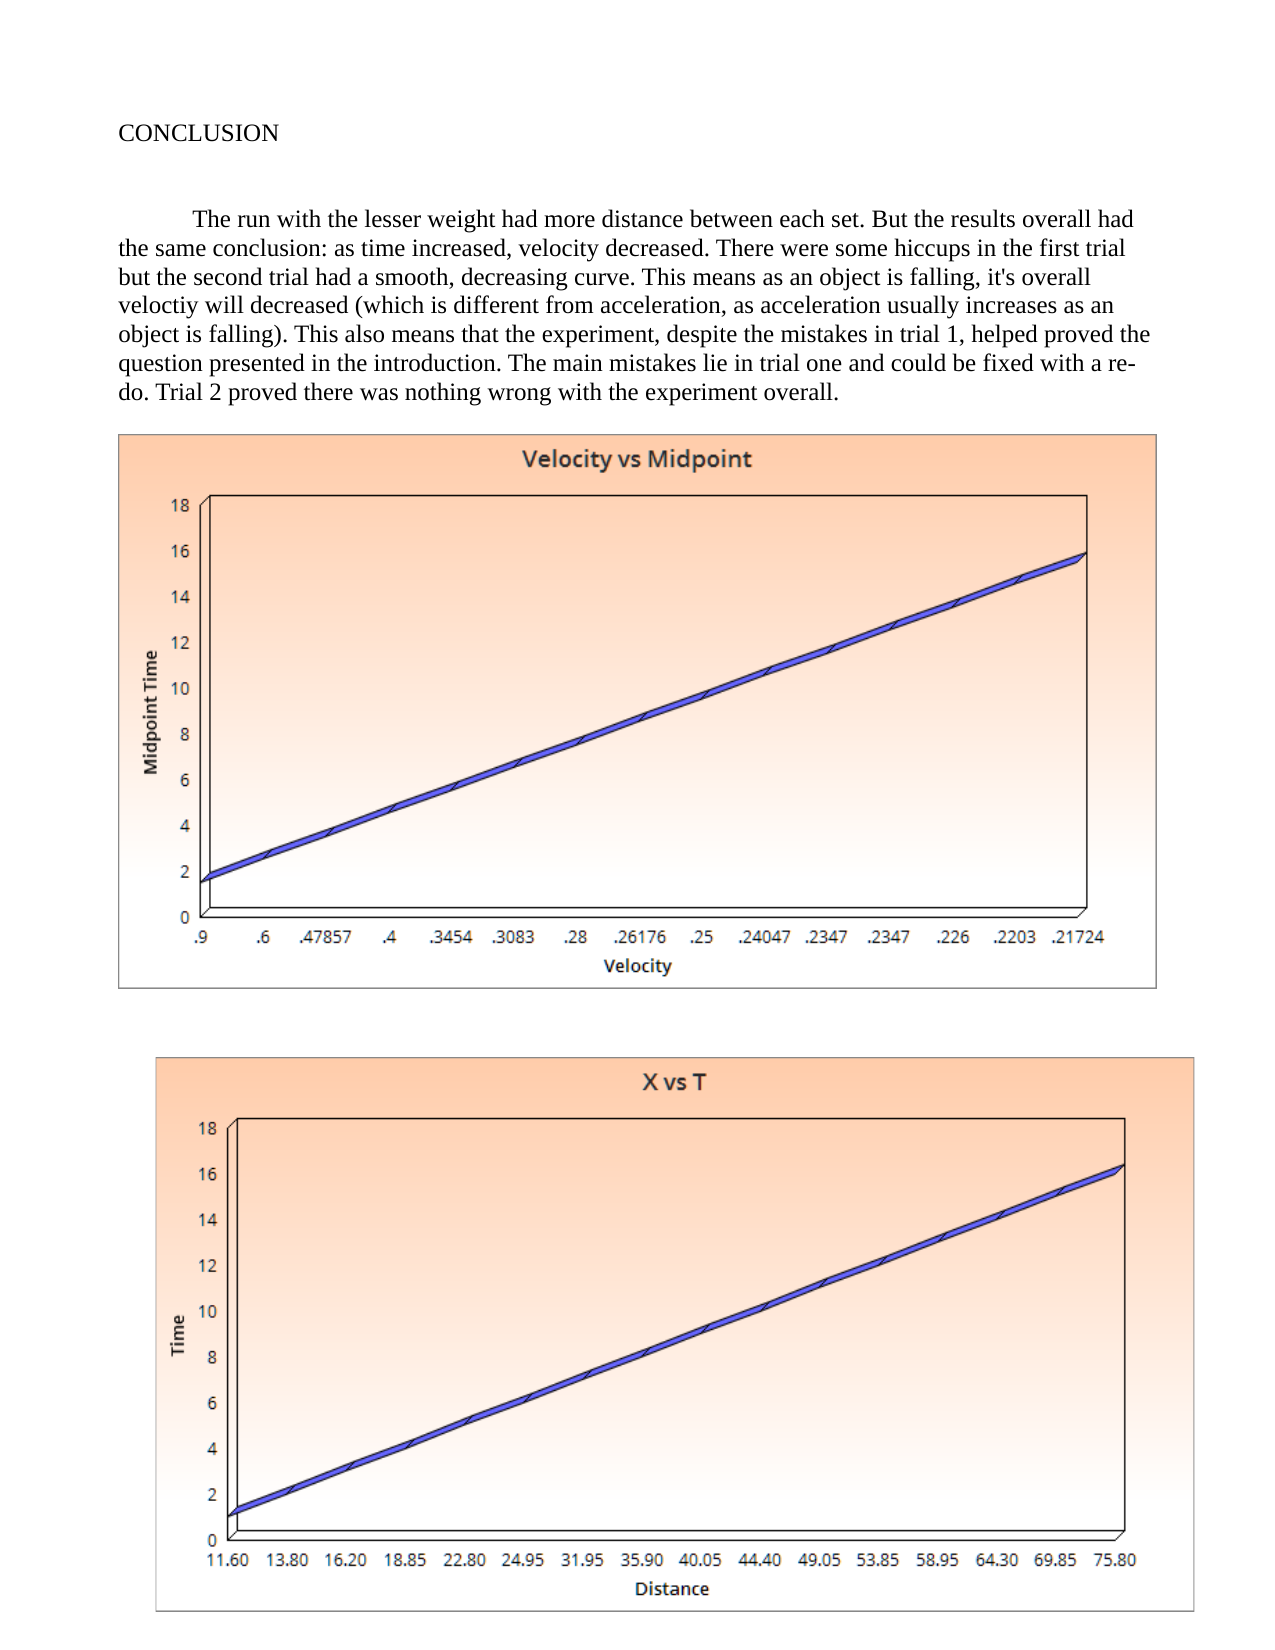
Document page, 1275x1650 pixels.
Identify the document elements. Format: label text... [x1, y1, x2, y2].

text CONCLUSION [118, 118, 1157, 147]
picture [118, 434, 1157, 989]
text The run with the lesser weight had more distance between each set. But the results overall had the same conclusion: as time increased, velocity decreased. There were some hiccups in the first trial but the second trial had a smooth, decreasing curve. This means as an object is falling, it's overall veloctiy will decreased (which is different from acceleration, as acceleration usually increases as an object is falling). This also means that the experiment, despite the mistakes in trial 1, helped proved the question presented in the introduction. The main mistakes lie in trial one and could be fixed with a re-do. Trial 2 proved there was nothing wrong with the experiment overall. [118, 204, 1157, 406]
picture [155, 1057, 1195, 1612]
